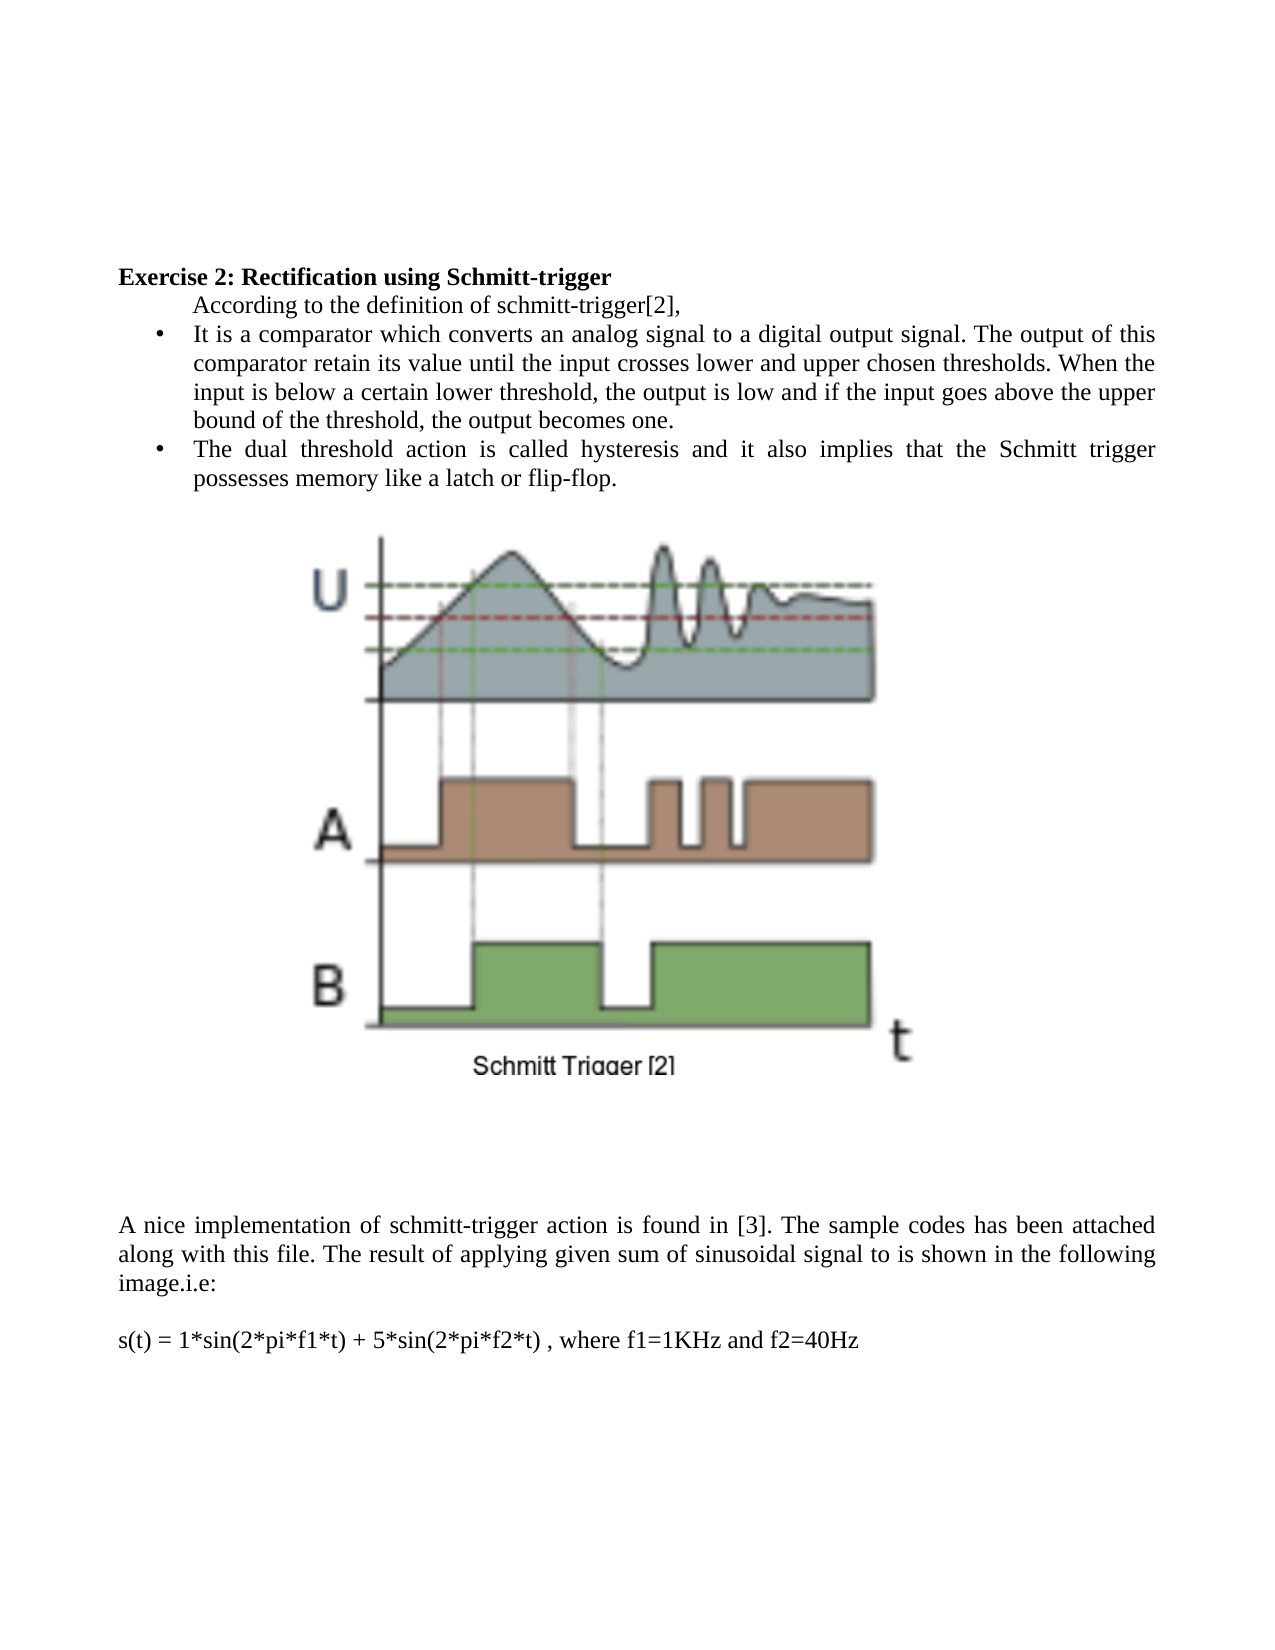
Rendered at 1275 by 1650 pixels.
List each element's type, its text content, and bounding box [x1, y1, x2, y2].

list The dual threshold action is called hysteresis and it also implies that the Schmitt trigger possesses memory like a latch or flip-flop. [156, 434, 1157, 492]
text s(t) = 1*sin(2*pi*f1*t) + 5*sin(2*pi*f2*t) , where f1=1KHz and f2=40Hz [118, 1326, 1157, 1354]
text A nice implementation of schmitt-trigger action is found in [3]. The sample codes has been attached along with this file. The result of applying given sum of sinusoidal signal to is shown in the following image.i.e: [118, 1211, 1157, 1297]
text According to the definition of schmitt-trigger[2], [118, 291, 1157, 319]
text Exercise 2: Rectification using Schmitt-trigger [118, 262, 1157, 291]
list It is a comparator which converts an analog signal to a digital output signal. The output of this comparator retain its value until the input crosses lower and upper chosen thresholds. When the input is below a certain lower threshold, the output is low and if the input goes above the upper bound of the threshold, the output becomes one. [156, 319, 1157, 434]
picture [296, 519, 922, 1075]
